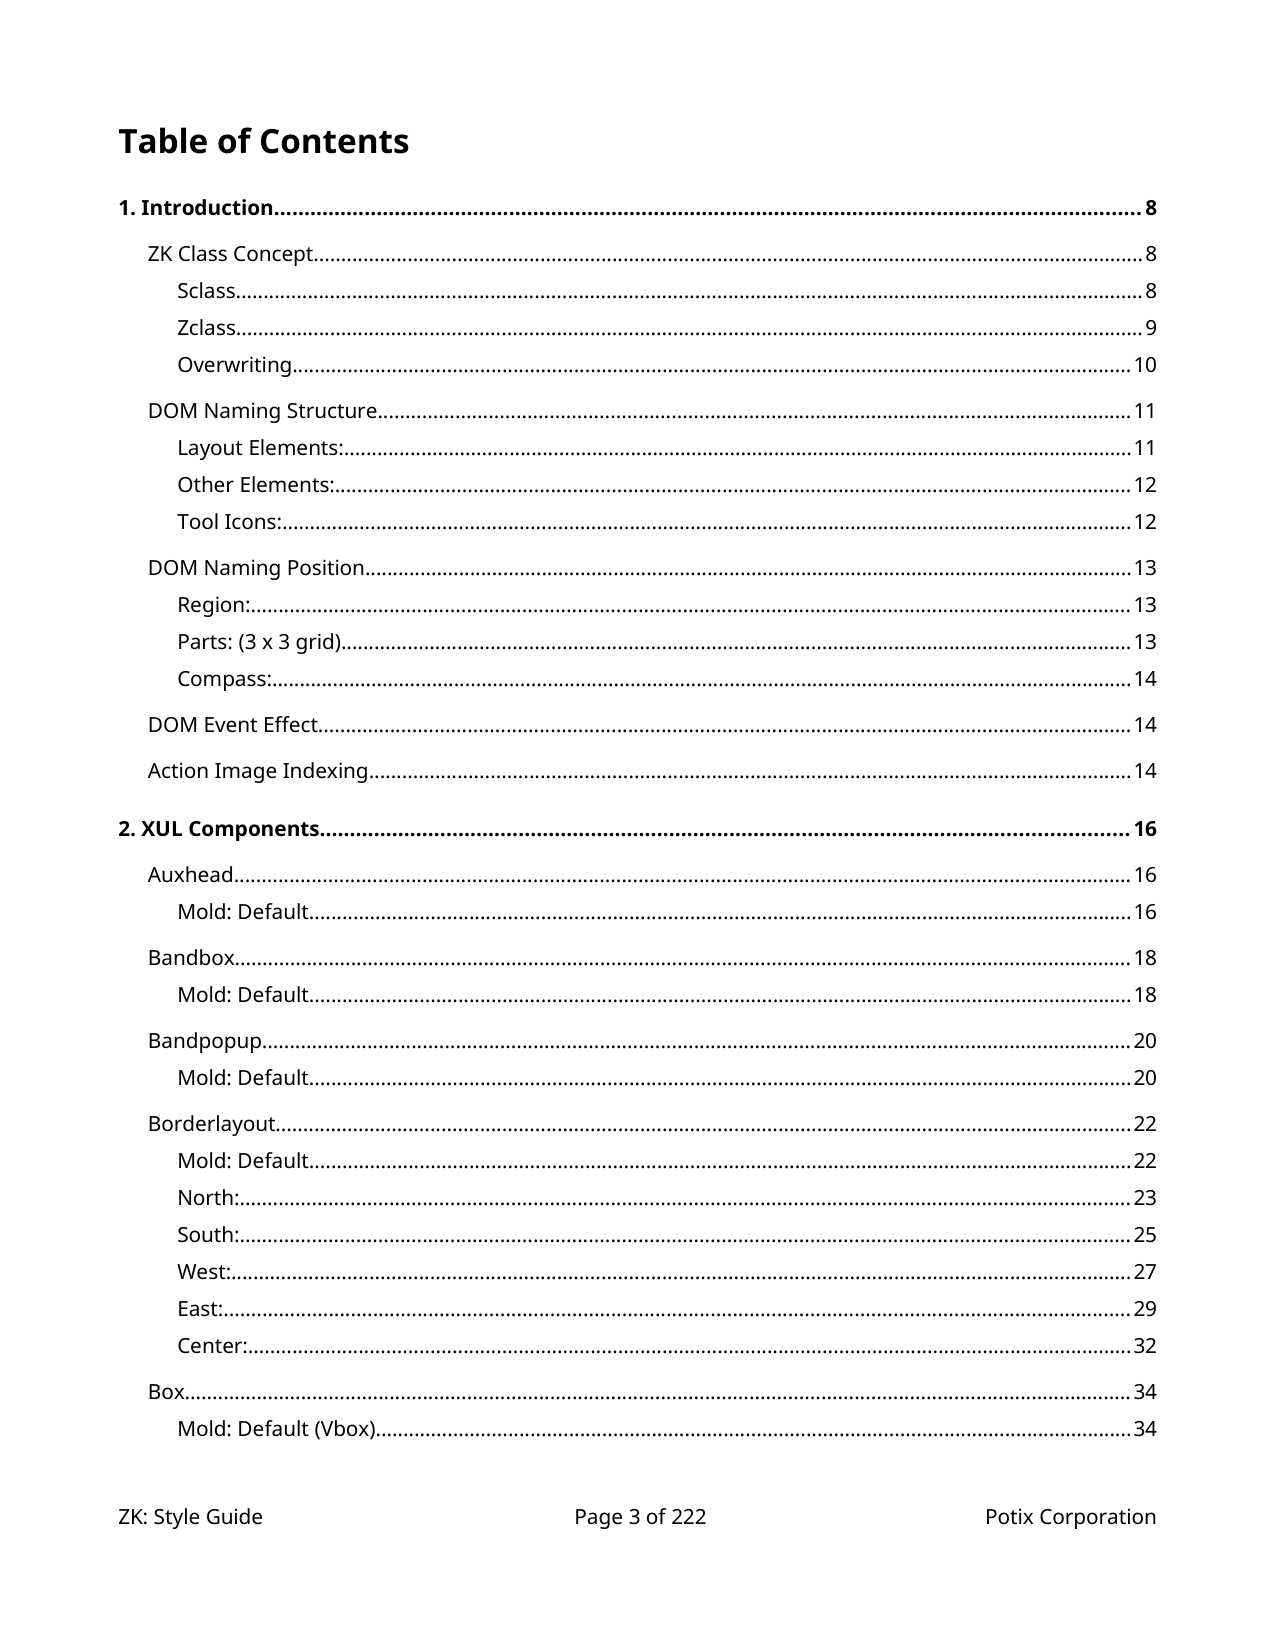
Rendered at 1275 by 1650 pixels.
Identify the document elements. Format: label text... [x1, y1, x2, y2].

text Other Elements: 12 [177, 470, 1157, 498]
text Action Image Indexing 14 [148, 756, 1157, 784]
text Region: 13 [177, 590, 1157, 618]
text North: 23 [177, 1183, 1157, 1211]
text Parts: (3 x 3 grid) 13 [177, 627, 1157, 656]
text Mold: Default 22 [177, 1146, 1157, 1174]
text West: 27 [177, 1257, 1157, 1286]
text DOM Naming Structure 11 [148, 396, 1157, 424]
text Borderlayout 22 [148, 1109, 1157, 1137]
text 1. Introduction 8 [118, 193, 1157, 221]
text DOM Event Effect 14 [148, 710, 1157, 738]
text Box 34 [148, 1377, 1157, 1406]
text Auxhead 16 [148, 860, 1157, 888]
text Sclass 8 [177, 276, 1157, 304]
text Center: 32 [177, 1331, 1157, 1360]
text ZK Class Concept 8 [148, 239, 1157, 267]
text Mold: Default (Vbox) 34 [177, 1414, 1157, 1443]
text Mold: Default 16 [177, 897, 1157, 925]
text Bandpopup 20 [148, 1026, 1157, 1054]
text South: 25 [177, 1220, 1157, 1248]
text Overwriting 10 [177, 350, 1157, 378]
text 2. XUL Components 16 [118, 814, 1157, 842]
text Tool Icons: 12 [177, 507, 1157, 535]
text DOM Naming Position 13 [148, 553, 1157, 581]
text Zclass 9 [177, 313, 1157, 341]
text East: 29 [177, 1294, 1157, 1323]
text Bandbox 18 [148, 943, 1157, 971]
text Mold: Default 20 [177, 1063, 1157, 1091]
subtitle Table of Contents [118, 118, 1157, 163]
text Mold: Default 18 [177, 980, 1157, 1008]
text Layout Elements: 11 [177, 433, 1157, 461]
text Compass: 14 [177, 664, 1157, 693]
